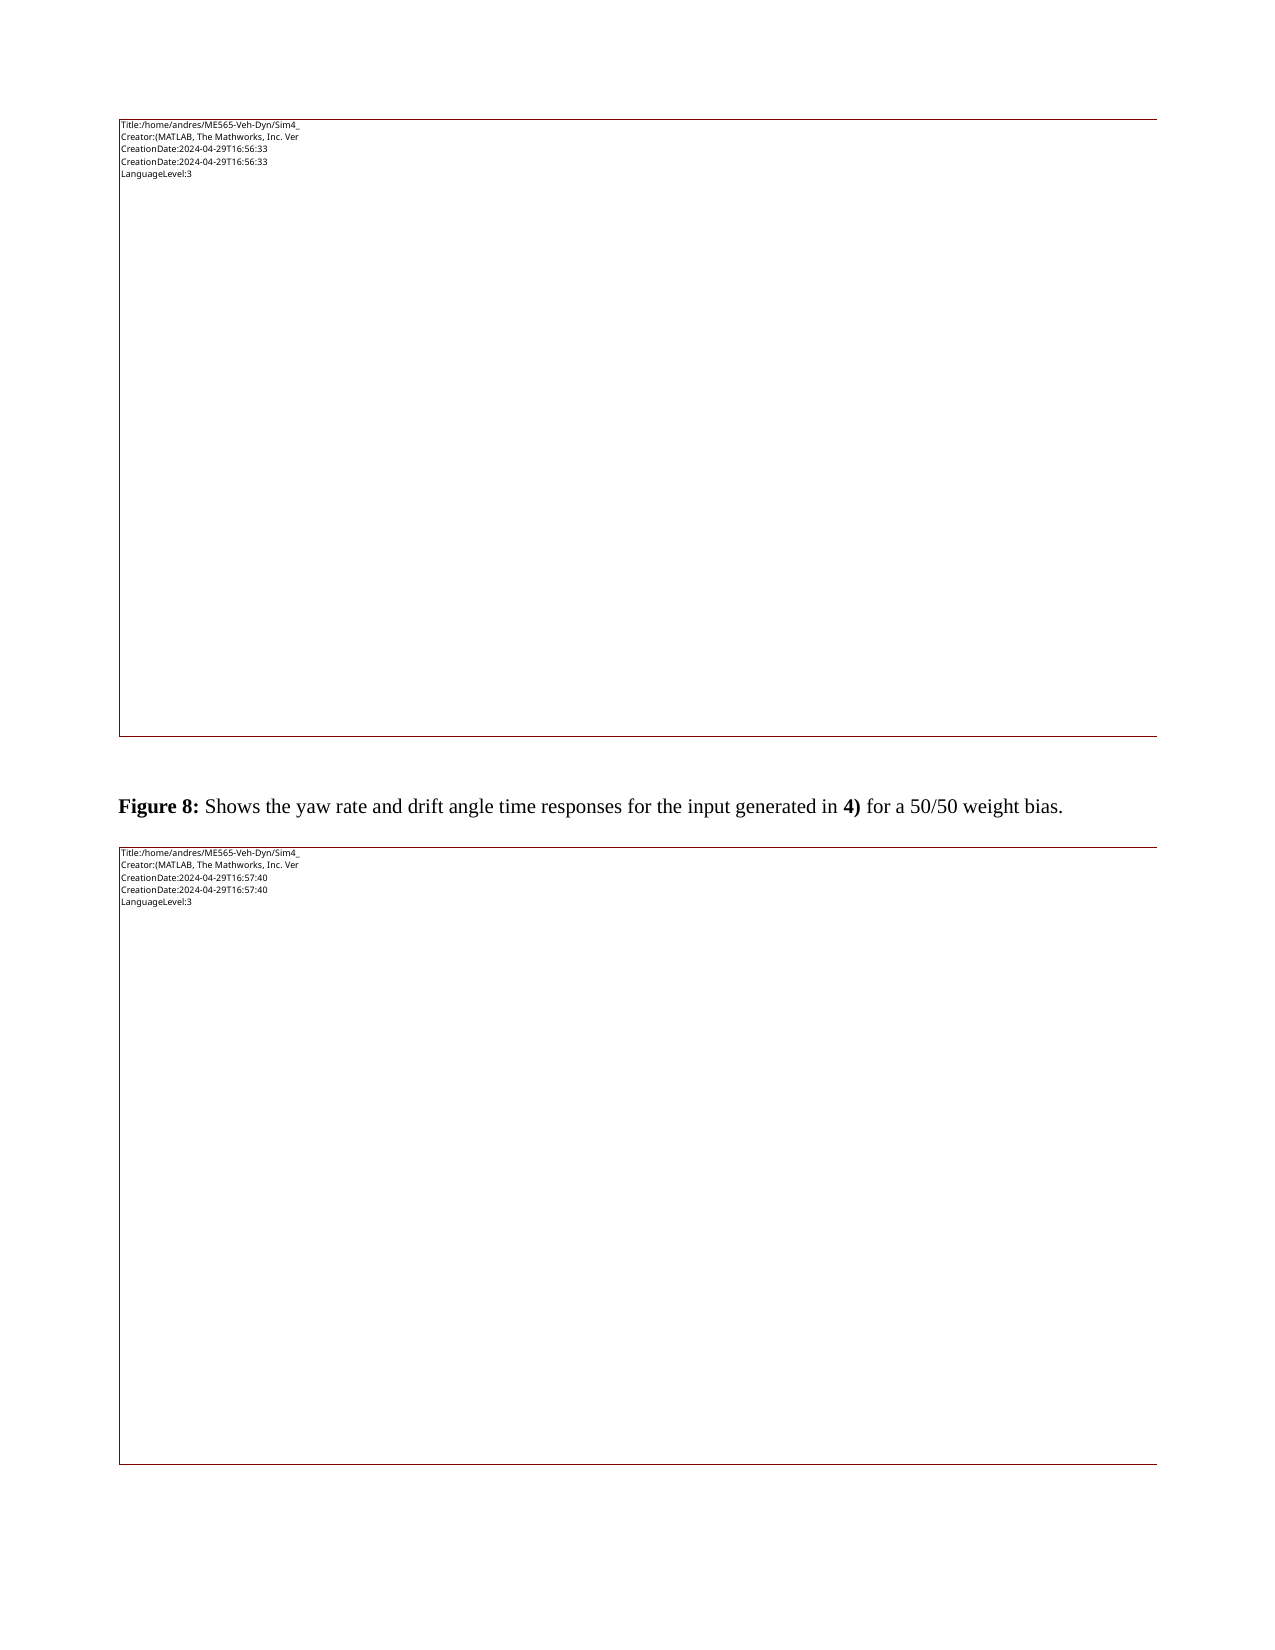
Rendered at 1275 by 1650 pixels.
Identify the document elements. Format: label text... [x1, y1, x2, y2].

text Figure 8: Shows the yaw rate and drift angle time responses for the input generated in 4) for a 50/50 weight bias. [118, 794, 1157, 818]
